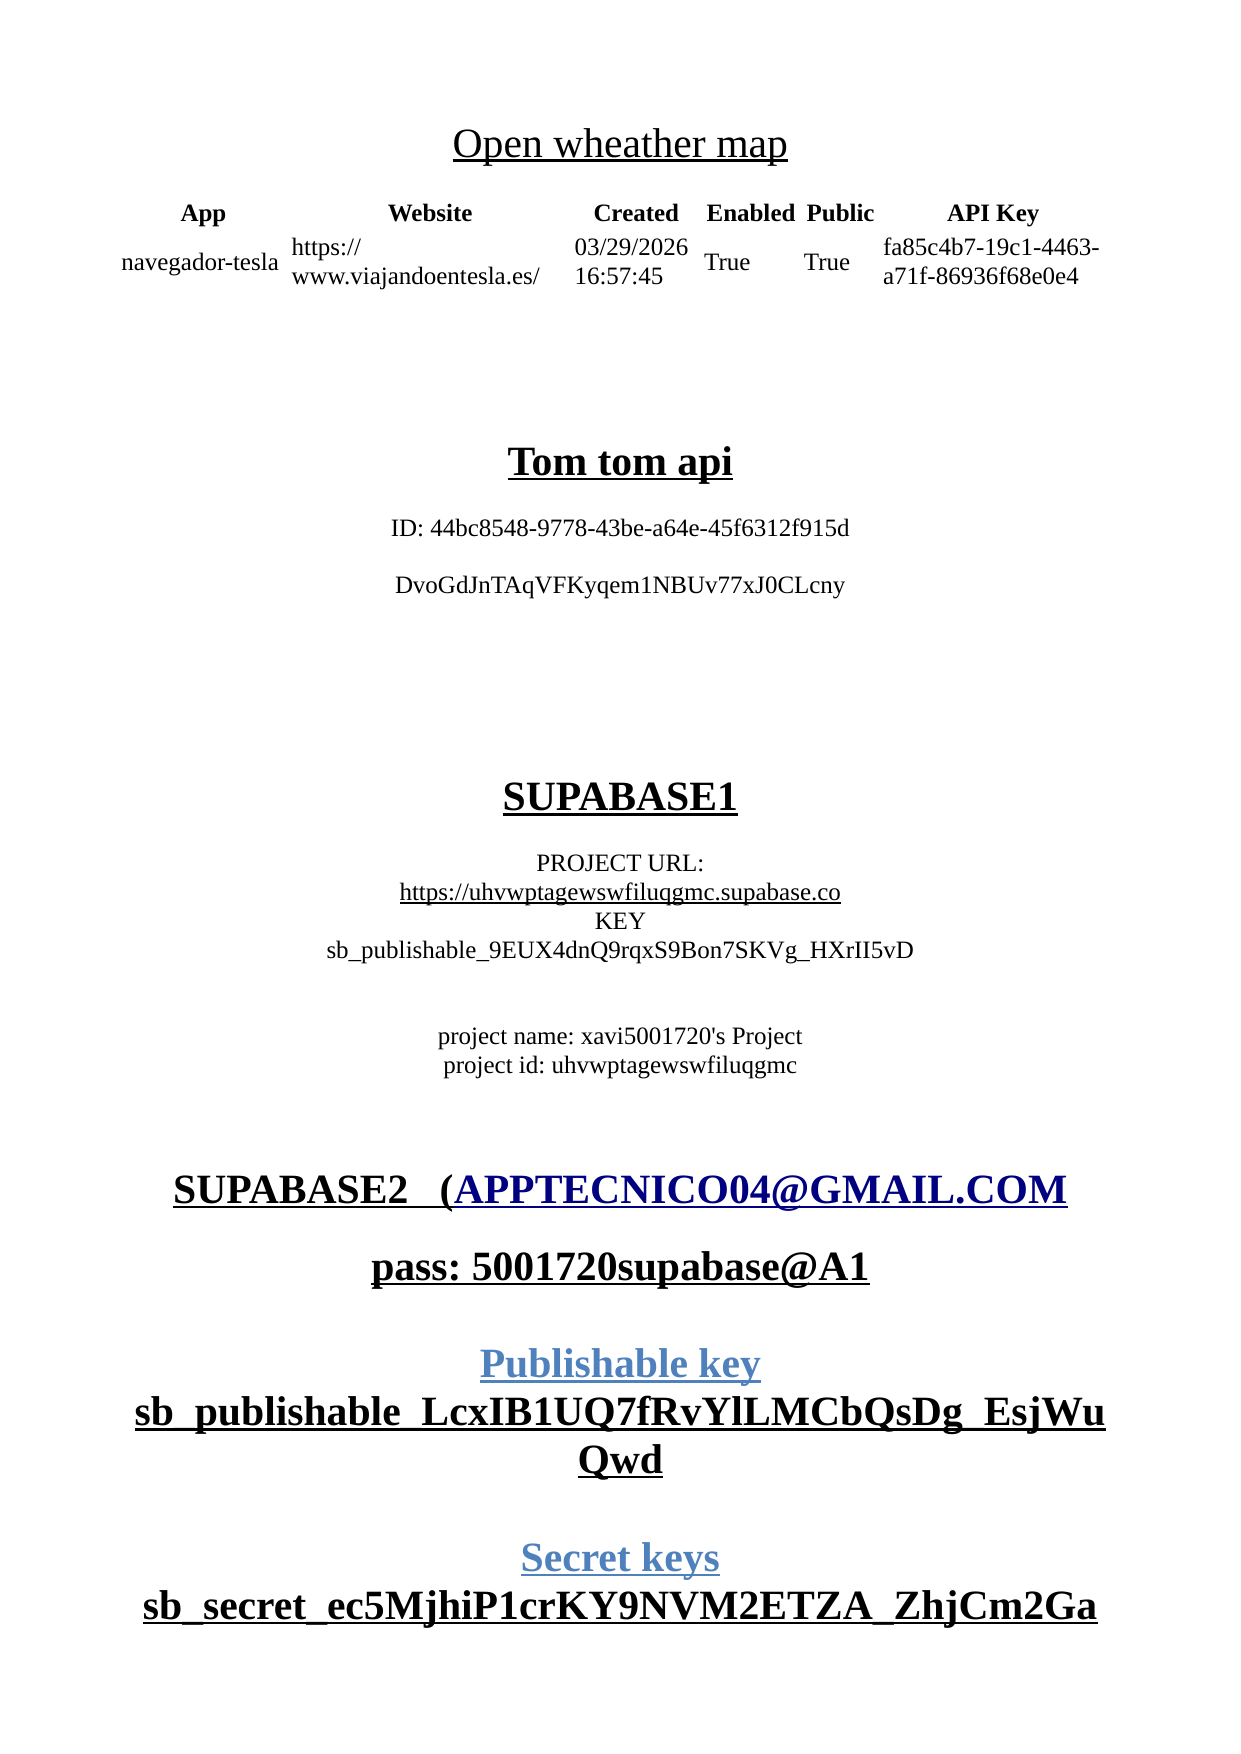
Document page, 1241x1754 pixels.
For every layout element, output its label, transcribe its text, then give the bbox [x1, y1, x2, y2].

text Tom tom api [118, 436, 1122, 484]
table_header Public [801, 195, 880, 229]
subtitle Secret keys [118, 1532, 1122, 1580]
text ID: 44bc8548-9778-43be-a64e-45f6312f915d [118, 513, 1122, 542]
text DvoGdJnTAqVFKyqem1NBUv77xJ0CLcny [118, 571, 1122, 599]
text sb_secret_ec5MjhiP1crKY9NVM2ETZA_ZhjCm2Ga [118, 1580, 1122, 1628]
text sb_publishable_LcxIB1UQ7fRvYlLMCbQsDg_EsjWuQwd [118, 1387, 1122, 1483]
text Open wheather map [118, 118, 1122, 166]
table_cell True [801, 229, 880, 293]
text project id: uhvwptagewswfiluqgmc [118, 1050, 1122, 1078]
table_header Website [289, 195, 571, 229]
table_header App [118, 195, 288, 229]
subtitle Publishable key [118, 1339, 1122, 1387]
text SUPABASE1 [118, 772, 1122, 820]
text SUPABASE2 (APPTECNICO04@GMAIL.COM [118, 1165, 1122, 1213]
table_cell fa85c4b7-19c1-4463-a71f-86936f68e0e4 [880, 229, 1106, 293]
table_cell 03/29/2026 16:57:45 [571, 229, 701, 293]
text pass: 5001720supabase@A1 [118, 1241, 1122, 1289]
table_cell True [701, 229, 801, 293]
table_header Created [571, 195, 701, 229]
table_header Enabled [701, 195, 801, 229]
text https://uhvwptagewswfiluqgmc.supabase.co [118, 877, 1122, 906]
text KEY [118, 906, 1122, 935]
text project name: xavi5001720's Project [118, 1021, 1122, 1050]
table_cell navegador-tesla [118, 229, 288, 293]
table_header API Key [880, 195, 1106, 229]
table_cell https://www.viajandoentesla.es/ [289, 229, 571, 293]
table_header [1106, 195, 1122, 229]
text PROJECT URL: [118, 848, 1122, 877]
table_cell [1106, 229, 1122, 293]
text sb_publishable_9EUX4dnQ9rqxS9Bon7SKVg_HXrII5vD [118, 935, 1122, 963]
